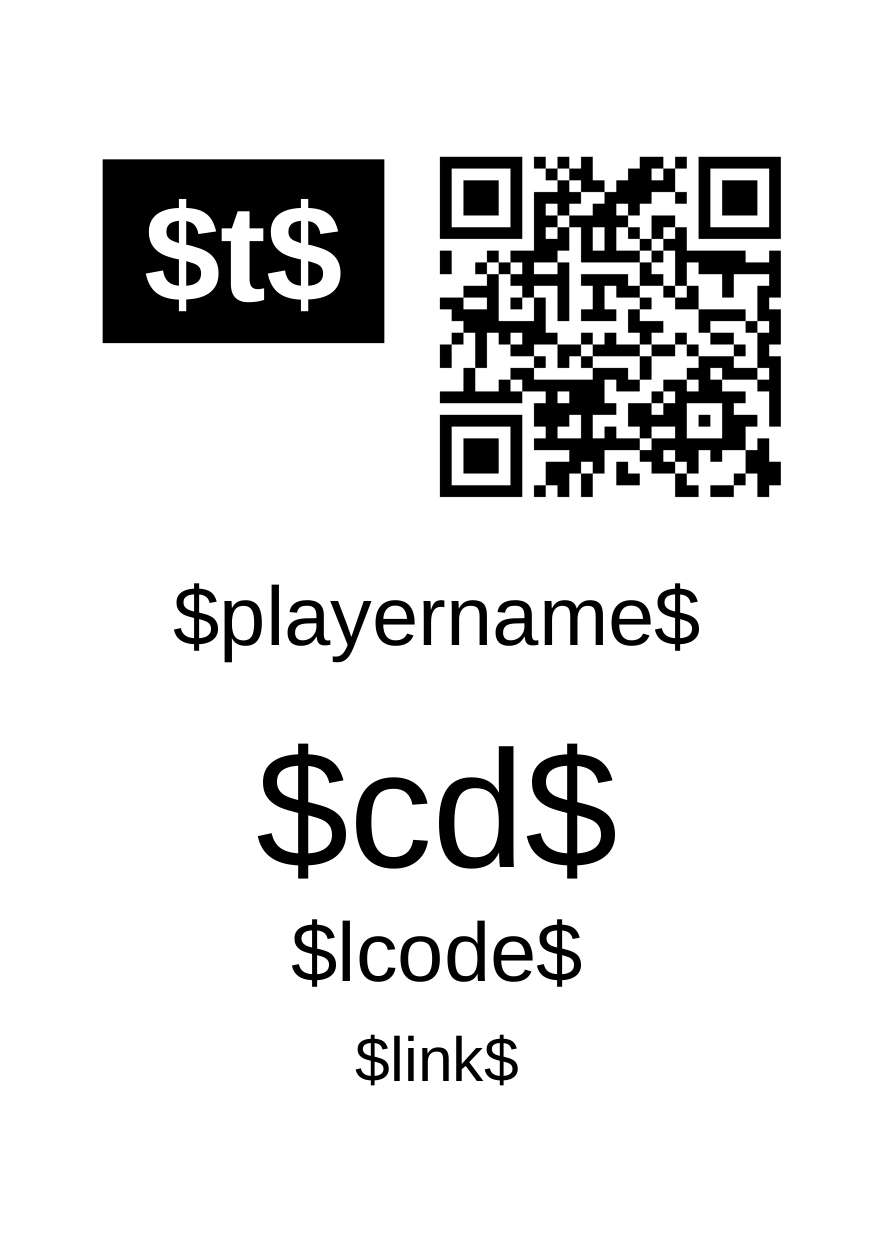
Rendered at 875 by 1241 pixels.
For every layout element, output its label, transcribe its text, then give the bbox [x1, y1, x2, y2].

text $playername$ [88, 568, 786, 663]
picture [393, 110, 828, 544]
text $link$ [88, 1023, 786, 1095]
text $lcode$ [88, 903, 786, 999]
text $cd$ [88, 711, 786, 903]
